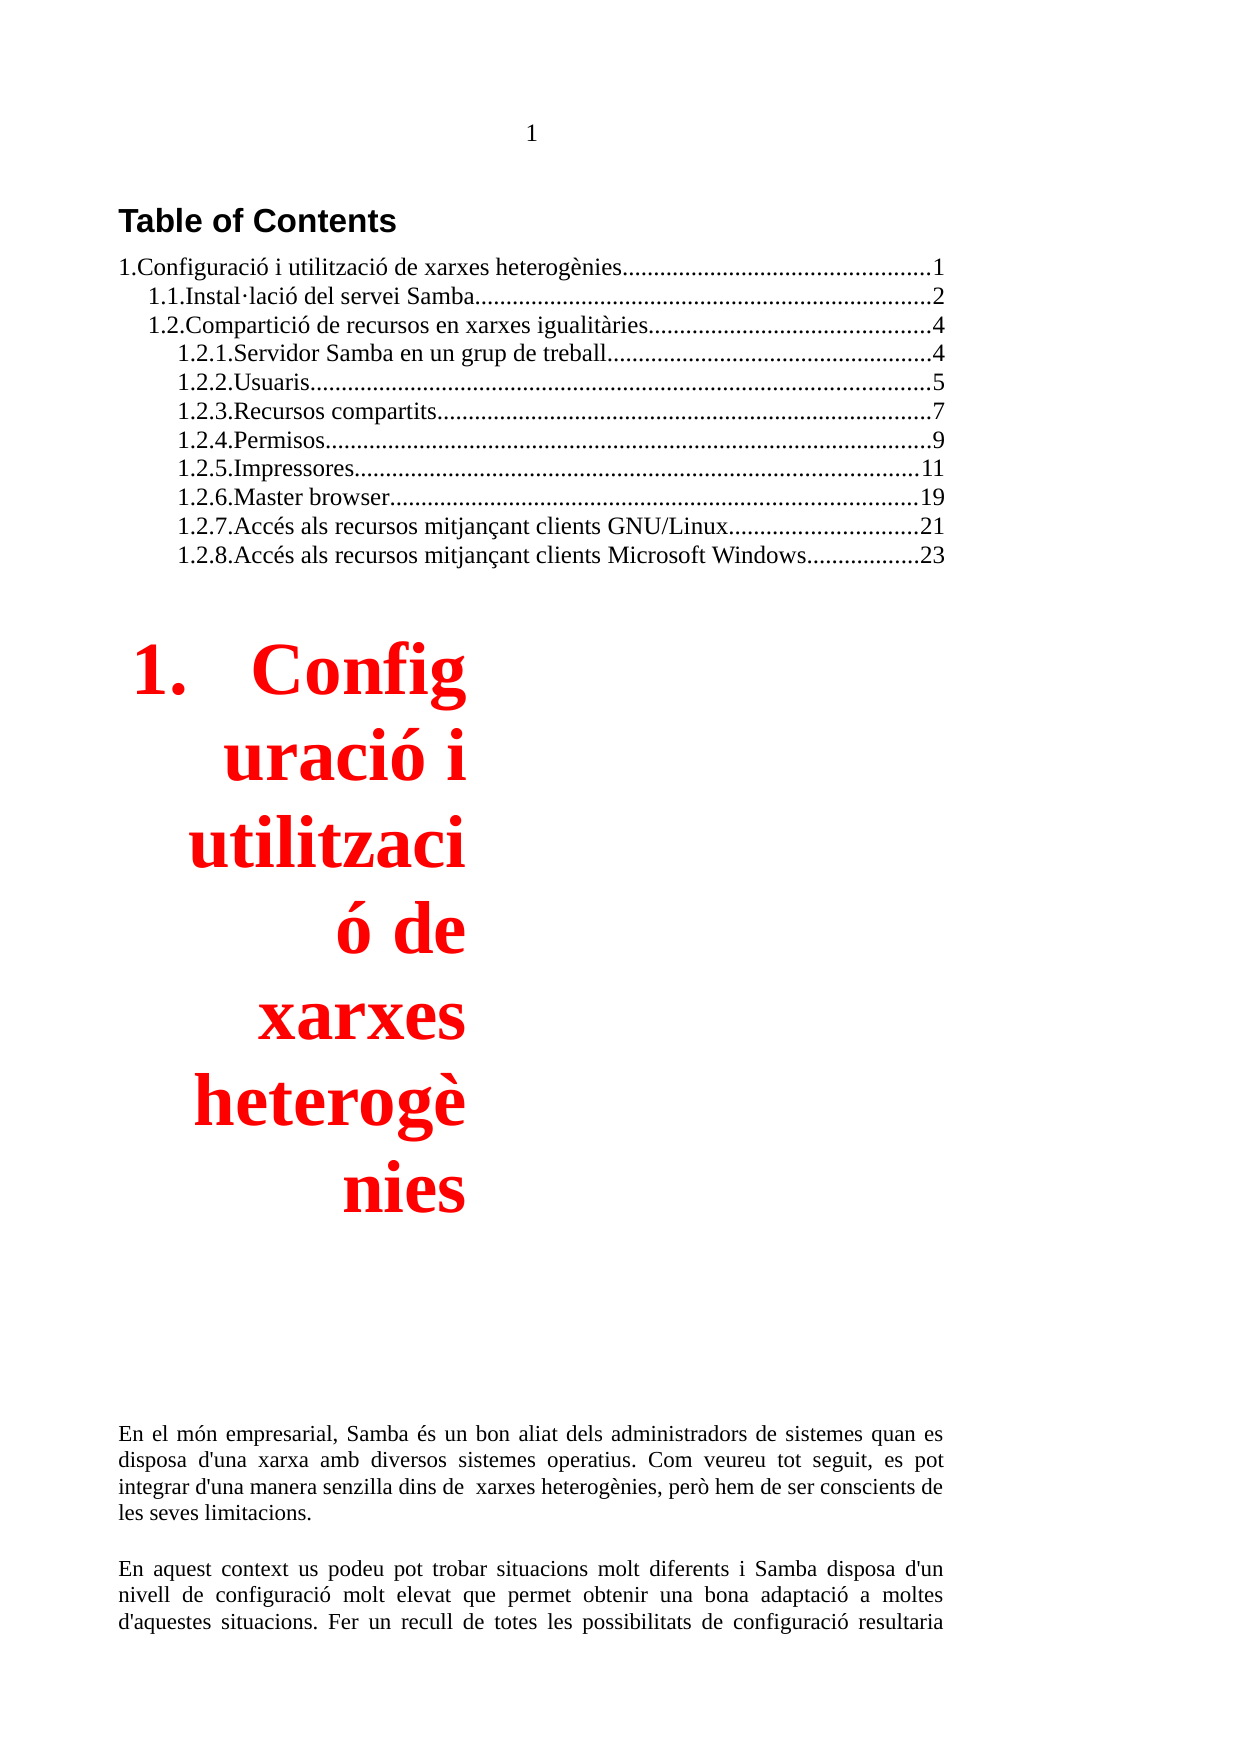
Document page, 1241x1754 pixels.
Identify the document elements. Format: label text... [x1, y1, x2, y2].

text 1.2.3.Recursos compartits 7 [177, 396, 945, 425]
text 1.2.8.Accés als recursos mitjançant clients Microsoft Windows 23 [177, 540, 945, 568]
text En el món empresarial, Samba és un bon aliat dels administradors de sistemes quan es disposa d'una xarxa amb diversos sistemes operatius. Com veureu tot seguit, es pot integrar d'una manera senzilla dins de xarxes heterogènies, però hem de ser conscients de les seves limitacions. [118, 1420, 945, 1526]
text 1.Configuració i utilització de xarxes heterogènies 1 [118, 252, 945, 281]
text 1.2.1.Servidor Samba en un grup de treball 4 [177, 338, 945, 367]
text 1.1.Instal·lació del servei Samba 2 [148, 281, 945, 310]
subtitle Configuració i utilització de xarxes heterogènies [118, 624, 467, 1228]
subtitle Table of Contents [118, 201, 945, 240]
text 1.2.7.Accés als recursos mitjançant clients GNU/Linux 21 [177, 511, 945, 540]
text 1.2.2.Usuaris 5 [177, 367, 945, 396]
text 1.2.Compartició de recursos en xarxes igualitàries 4 [148, 310, 945, 338]
text 1.2.6.Master browser 19 [177, 482, 945, 511]
text 1.2.4.Permisos 9 [177, 425, 945, 453]
text En aquest context us podeu pot trobar situacions molt diferents i Samba disposa d'un nivell de configuració molt elevat que permet obtenir una bona adaptació a moltes d'aquestes situacions. Fer un recull de totes les possibilitats de configuració resultaria [118, 1555, 945, 1634]
text 1.2.5.Impressores 11 [177, 453, 945, 482]
